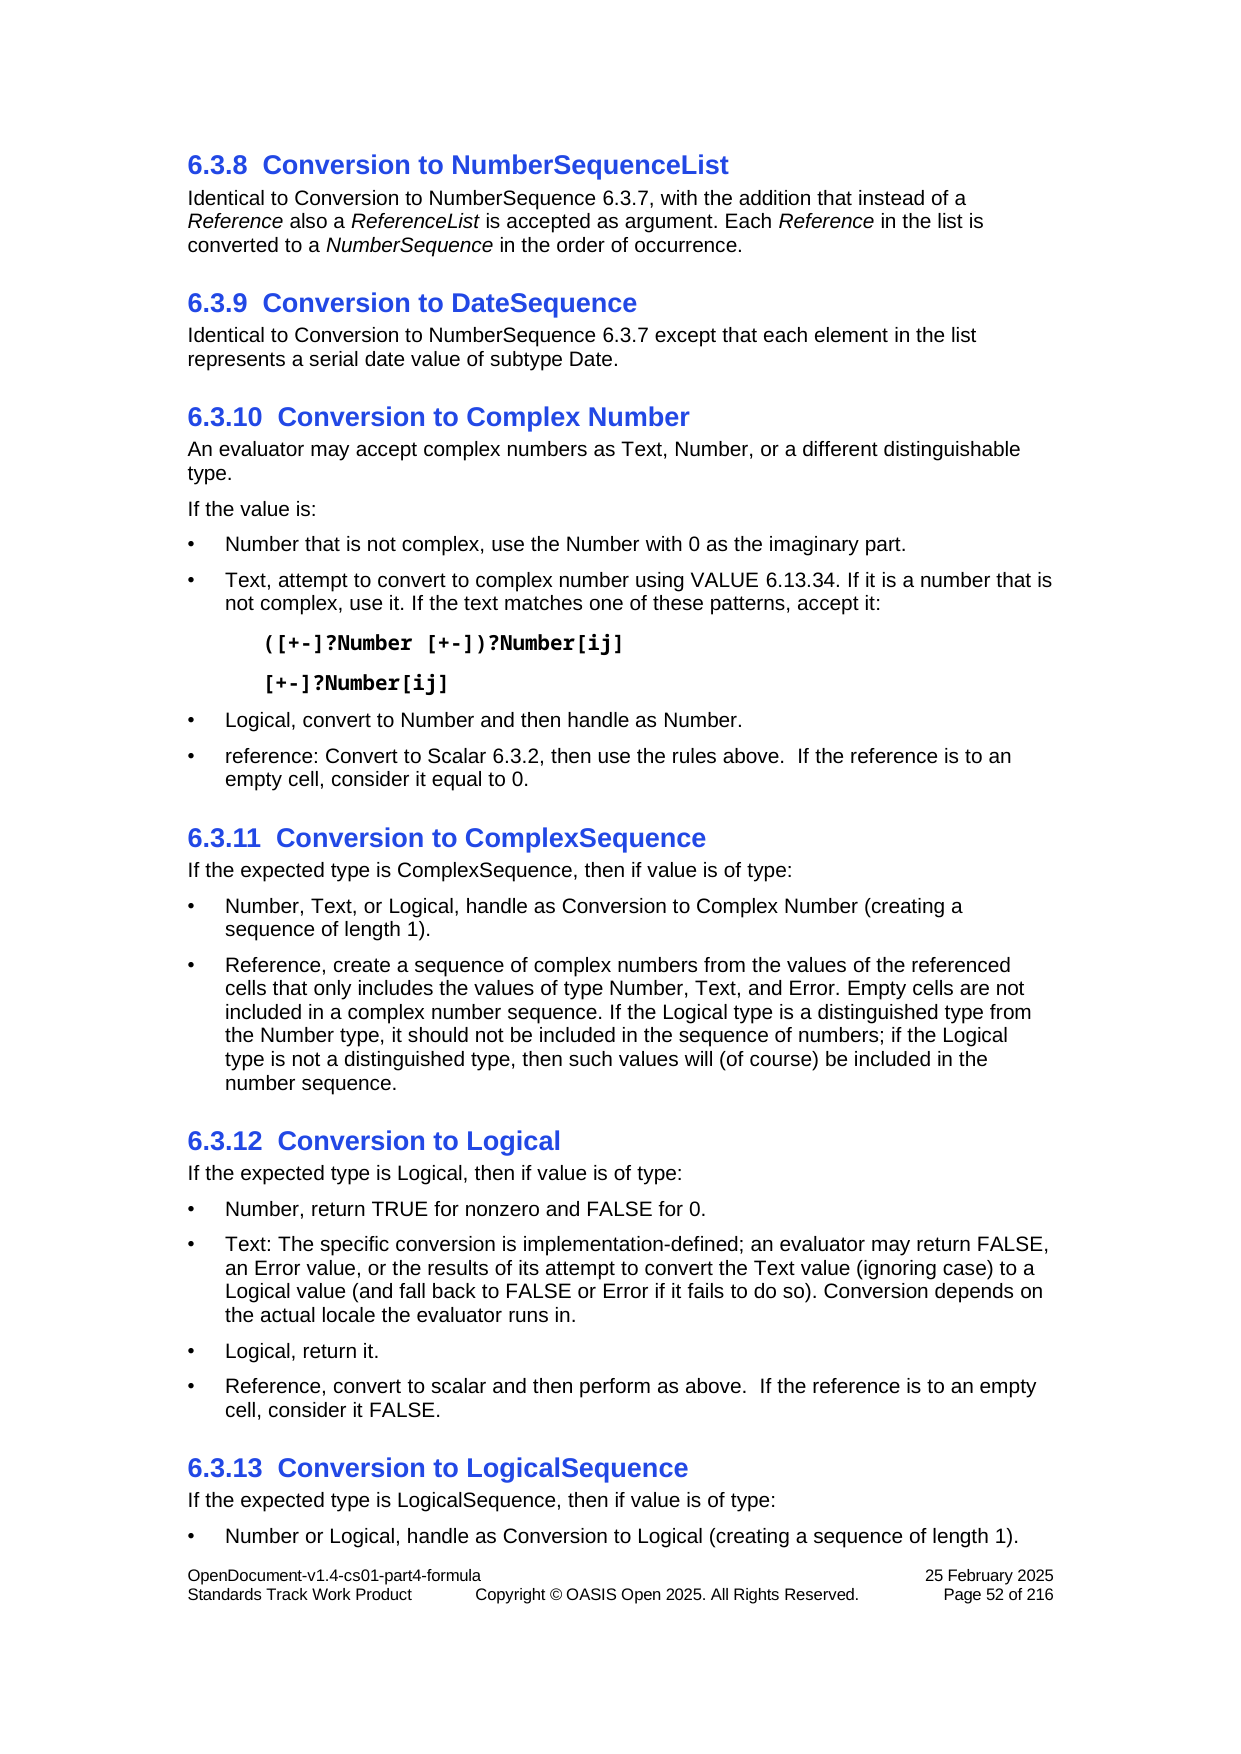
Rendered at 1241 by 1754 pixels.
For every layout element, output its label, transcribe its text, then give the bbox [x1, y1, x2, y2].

subtitle Conversion to ComplexSequence [187, 822, 1053, 852]
list Text, attempt to convert to complex number using VALUE 6.13.34. If it is a number that is not complex, use it. If the text matches one of these patterns, accept it: [187, 568, 1053, 615]
list Logical, return it. [187, 1339, 1053, 1363]
text Identical to Conversion to NumberSequence 6.3.7, with the addition that instead of a Reference also a ReferenceList is accepted as argument. Each Reference in the list is converted to a NumberSequence in the order of occurrence. [187, 186, 1053, 257]
list Text: The specific conversion is implementation-defined; an evaluator may return FALSE, an Error value, or the results of its attempt to convert the Text value (ignoring case) to a Logical value (and fall back to FALSE or Error if it fails to do so). Conversion depends on the actual locale the evaluator runs in. [187, 1233, 1053, 1327]
text If the expected type is LogicalSequence, then if value is of type: [187, 1489, 1053, 1512]
list Number, Text, or Logical, handle as Conversion to Complex Number (creating a sequence of length 1). [187, 894, 1053, 941]
subtitle Conversion to Complex Number [187, 402, 1053, 432]
subtitle Conversion to Logical [187, 1126, 1053, 1156]
text [+-]?Number[ij] [187, 668, 1053, 697]
list Number that is not complex, use the Number with 0 as the imaginary part. [187, 533, 1053, 556]
text If the value is: [187, 497, 1053, 521]
list Number, return TRUE for nonzero and FALSE for 0. [187, 1197, 1053, 1221]
list Reference, create a sequence of complex numbers from the values of the referenced cells that only includes the values of type Number, Text, and Error. Empty cells are not included in a complex number sequence. If the Logical type is a distinguished type from the Number type, it should not be included in the sequence of numbers; if the Logical type is not a distinguished type, then such values will (of course) be included in the number sequence. [187, 953, 1053, 1094]
subtitle Conversion to NumberSequenceList [187, 150, 1053, 180]
text Identical to Conversion to NumberSequence 6.3.7 except that each element in the list represents a serial date value of subtype Date. [187, 324, 1053, 371]
text If the expected type is ComplexSequence, then if value is of type: [187, 858, 1053, 882]
text An evaluator may accept complex numbers as Text, Number, or a different distinguishable type. [187, 438, 1053, 485]
list reference: Convert to Scalar 6.3.2, then use the rules above. If the reference is to an empty cell, consider it equal to 0. [187, 744, 1053, 791]
text If the expected type is Logical, then if value is of type: [187, 1162, 1053, 1185]
text ([+-]?Number [+-])?Number[ij] [187, 627, 1053, 656]
list Logical, convert to Number and then handle as Number. [187, 709, 1053, 732]
subtitle Conversion to LogicalSequence [187, 1453, 1053, 1483]
subtitle Conversion to DateSequence [187, 288, 1053, 318]
list Number or Logical, handle as Conversion to Logical (creating a sequence of length 1). [187, 1524, 1053, 1548]
list Reference, convert to scalar and then perform as above. If the reference is to an empty cell, consider it FALSE. [187, 1375, 1053, 1422]
